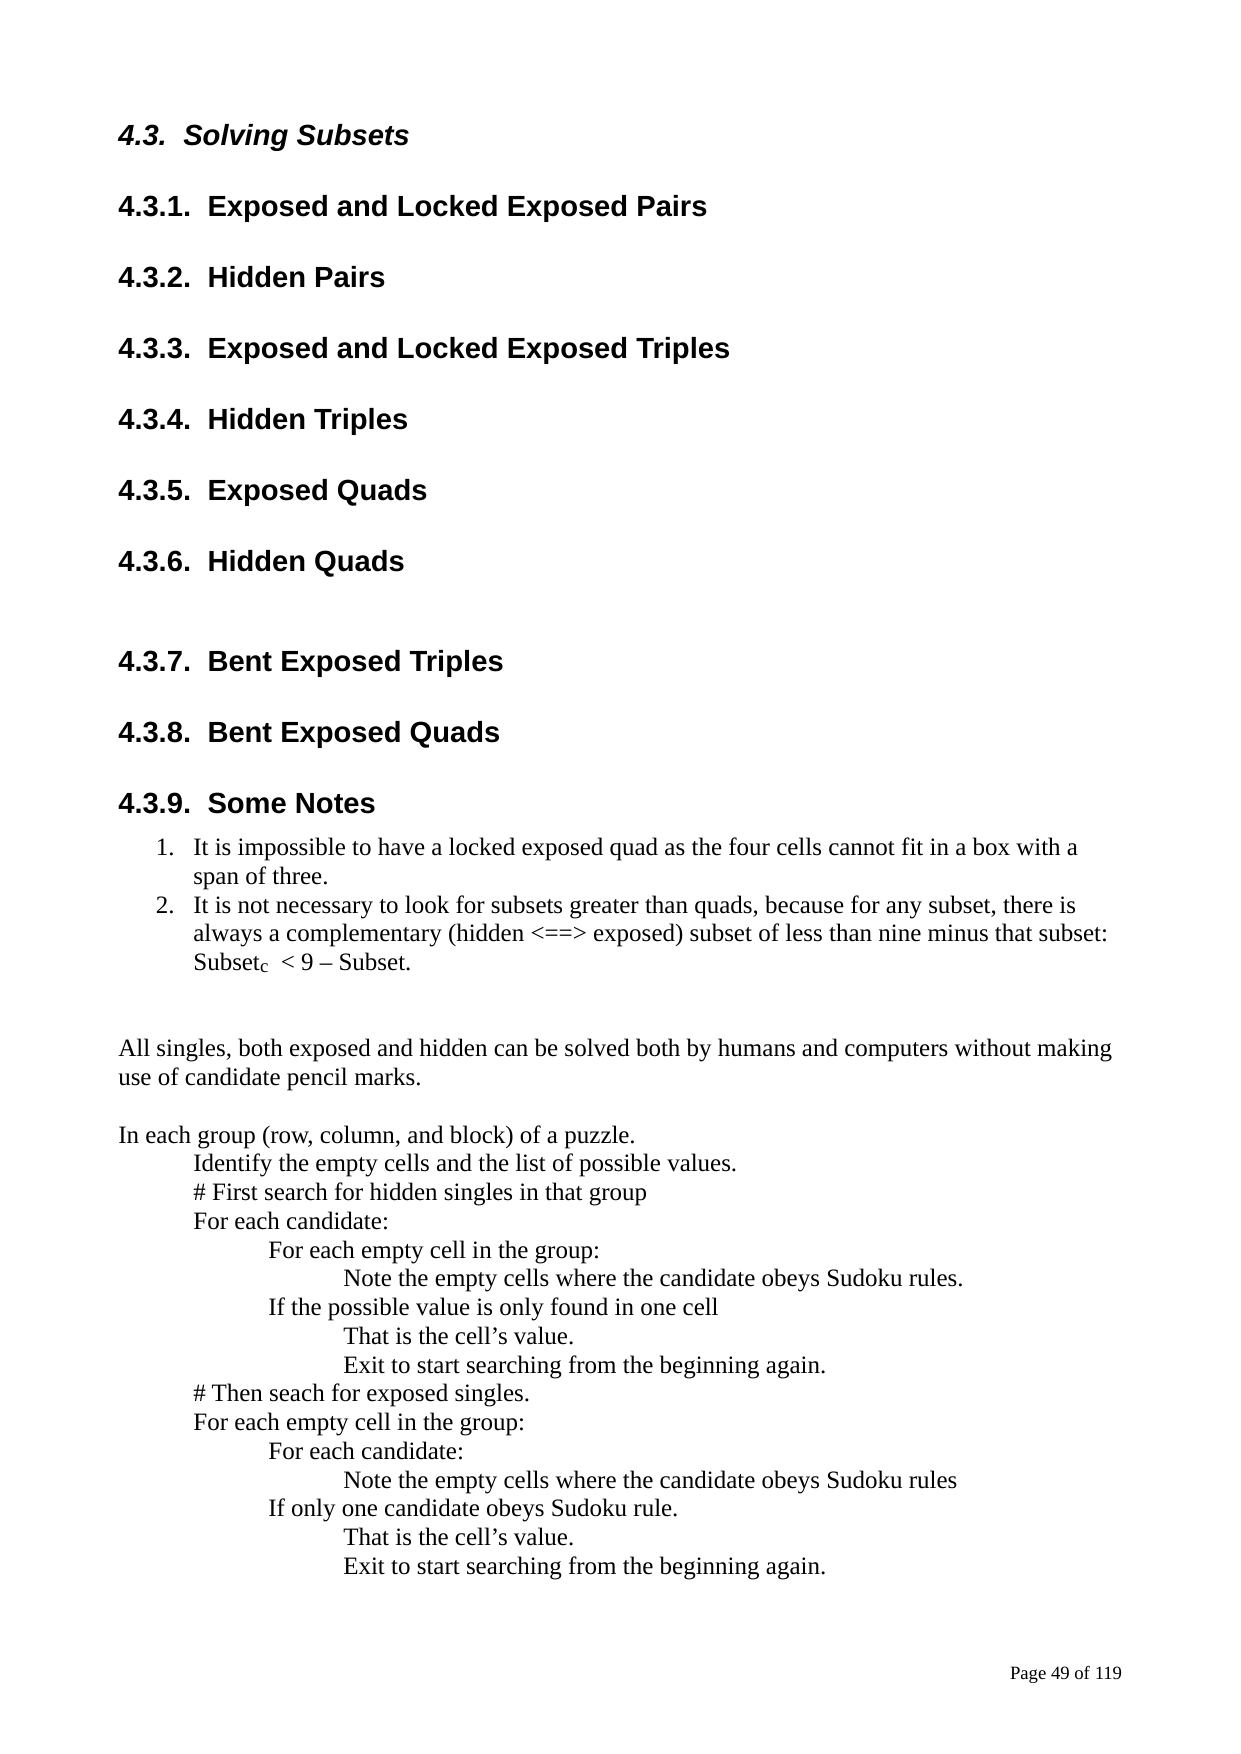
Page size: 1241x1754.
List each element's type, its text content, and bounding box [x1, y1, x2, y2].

text In each group (row, column, and block) of a puzzle. [118, 1120, 1122, 1148]
subtitle Bent Exposed Quads [118, 715, 1122, 749]
subtitle Solving Subsets [118, 118, 1122, 152]
text # First search for hidden singles in that group [118, 1177, 1122, 1206]
text That is the cell’s value. [118, 1321, 1122, 1350]
text Exit to start searching from the beginning again. [118, 1350, 1122, 1378]
text For each candidate: [118, 1436, 1122, 1465]
list It is not necessary to look for subsets greater than quads, because for any subset, there is always a complementary (hidden <==> exposed) subset of less than nine minus that subset: Subsetc < 9 – Subset. [156, 890, 1122, 976]
text If only one candidate obeys Sudoku rule. [118, 1493, 1122, 1522]
subtitle Hidden Triples [118, 402, 1122, 436]
text Exit to start searching from the beginning again. [118, 1551, 1122, 1580]
text # Then seach for exposed singles. [118, 1378, 1122, 1407]
subtitle Hidden Pairs [118, 260, 1122, 294]
text That is the cell’s value. [118, 1522, 1122, 1551]
text For each empty cell in the group: [118, 1407, 1122, 1436]
subtitle Exposed Quads [118, 473, 1122, 507]
text For each candidate: [118, 1206, 1122, 1235]
subtitle Exposed and Locked Exposed Pairs [118, 189, 1122, 223]
list It is impossible to have a locked exposed quad as the four cells cannot fit in a box with a span of three. [156, 832, 1122, 890]
text Note the empty cells where the candidate obeys Sudoku rules [118, 1465, 1122, 1493]
subtitle Bent Exposed Triples [118, 644, 1122, 678]
text Identify the empty cells and the list of possible values. [118, 1148, 1122, 1177]
subtitle Some Notes [118, 786, 1122, 820]
subtitle Hidden Quads [118, 544, 1122, 578]
text For each empty cell in the group: [118, 1235, 1122, 1263]
text Note the empty cells where the candidate obeys Sudoku rules. [118, 1263, 1122, 1292]
subtitle Exposed and Locked Exposed Triples [118, 331, 1122, 365]
text All singles, both exposed and hidden can be solved both by humans and computers without making use of candidate pencil marks. [118, 1033, 1122, 1091]
text If the possible value is only found in one cell [118, 1292, 1122, 1321]
